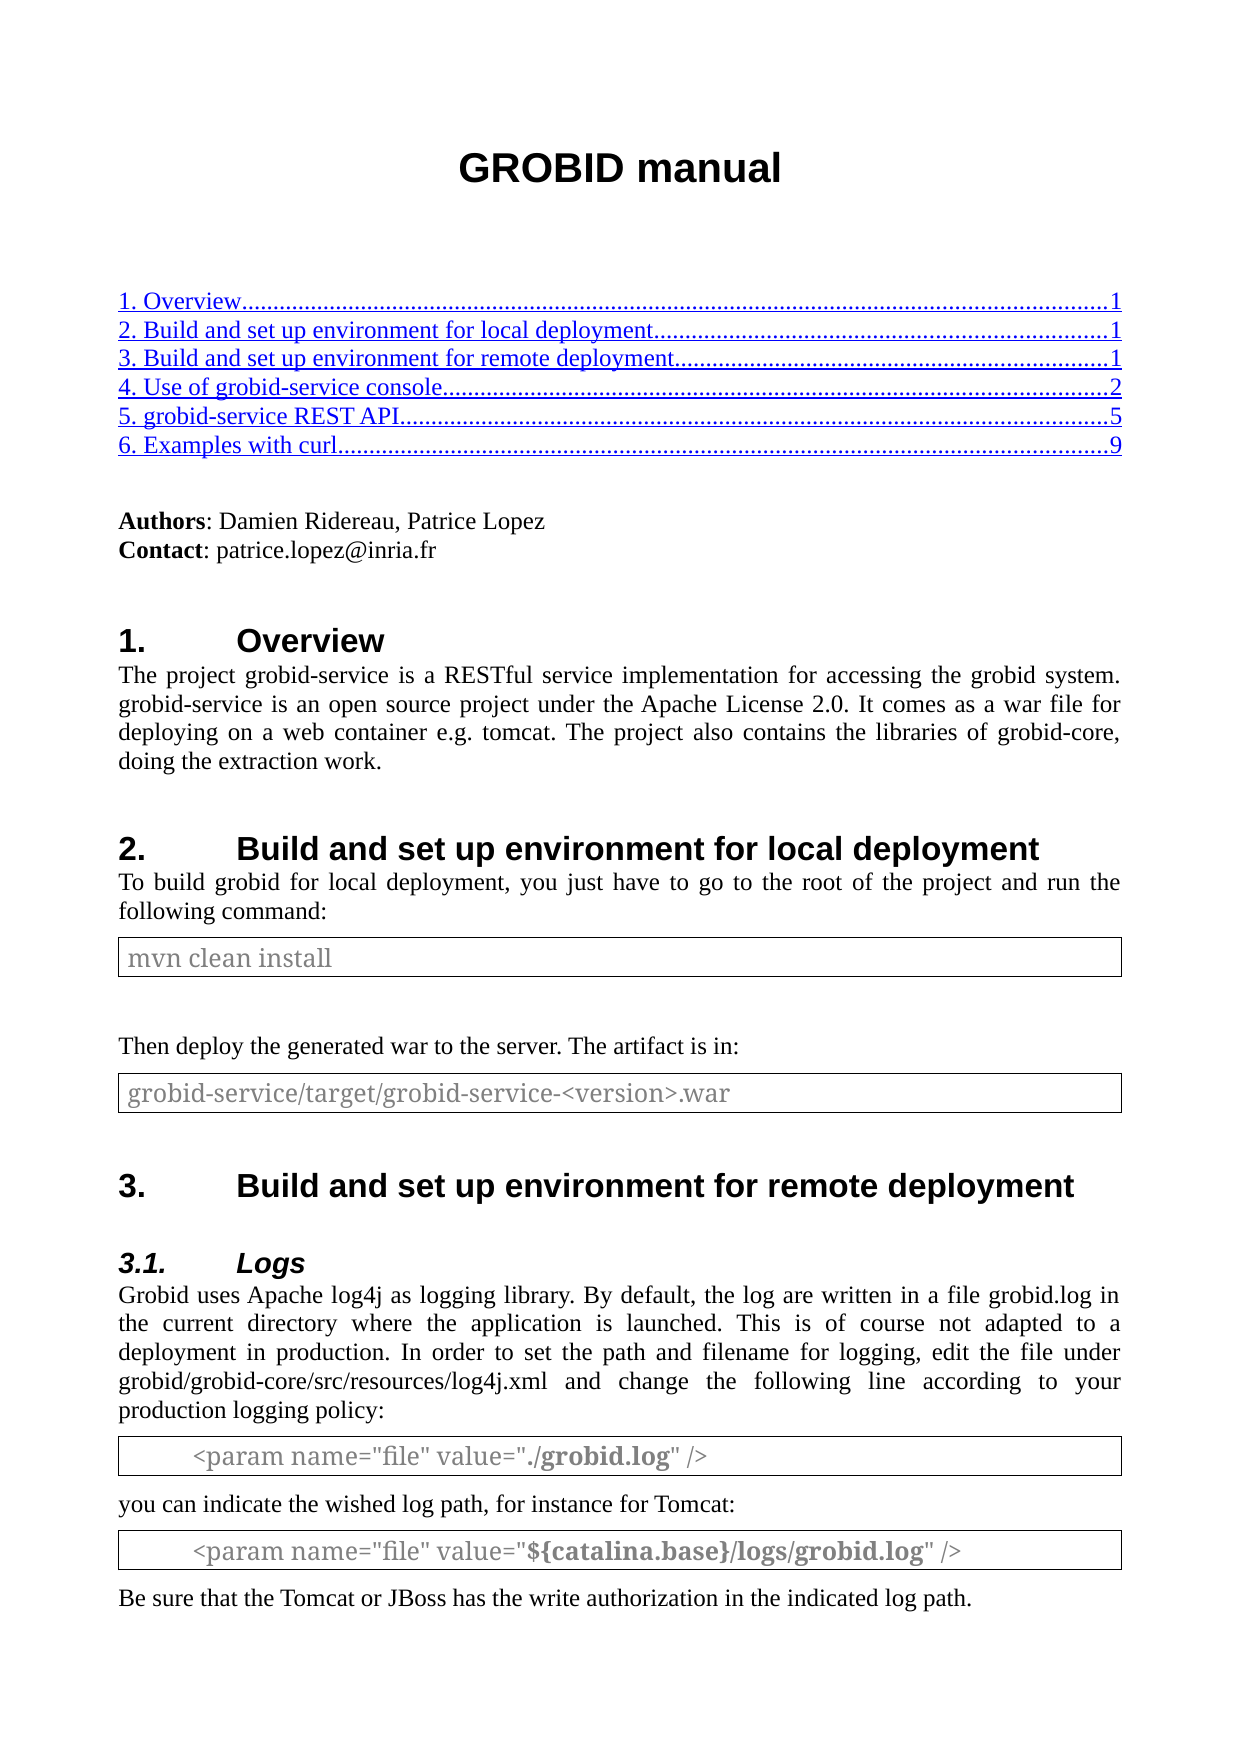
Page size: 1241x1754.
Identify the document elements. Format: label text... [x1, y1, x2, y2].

text Then deploy the generated war to the server. The artifact is in: [118, 1031, 1122, 1060]
text you can indicate the wished log path, for instance for Tomcat: [118, 1489, 1122, 1517]
text 6. Examples with curl 9 [118, 430, 1122, 455]
text mvn clean install [119, 938, 1121, 976]
text Contact: patrice.lopez@inria.fr [118, 535, 1122, 564]
subtitle Build and set up environment for remote deployment [118, 1166, 1122, 1205]
text 2. Build and set up environment for local deployment 1 [118, 315, 1122, 340]
subtitle Overview [118, 621, 1122, 660]
text <param name="file" value="${catalina.base}/logs/grobid.log" /> [119, 1531, 1121, 1569]
text 5. grobid-service REST API 5 [118, 401, 1122, 426]
text Be sure that the Tomcat or JBoss has the write authorization in the indicated log path. [118, 1583, 1122, 1612]
text 1. Overview 1 [118, 286, 1122, 311]
text 4. Use of grobid-service console 2 [118, 372, 1122, 397]
subtitle Logs [118, 1246, 1122, 1280]
text grobid-service/target/grobid-service-<version>.war [119, 1074, 1121, 1112]
text 3. Build and set up environment for remote deployment 1 [118, 343, 1122, 368]
text <param name="file" value="./grobid.log" /> [119, 1437, 1121, 1475]
text Grobid uses Apache log4j as logging library. By default, the log are written in a file grobid.log in the current directory where the application is launched. This is of course not adapted to a deployment in production. In order to set the path and filename for logging, edit the file under grobid/grobid-core/src/resources/log4j.xml and change the following line according to your production logging policy: [118, 1280, 1122, 1423]
text To build grobid for local deployment, you just have to go to the root of the project and run the following command: [118, 867, 1122, 924]
text The project grobid-service is a RESTful service implementation for accessing the grobid system. grobid-service is an open source project under the Apache License 2.0. It comes as a war file for deploying on a web container e.g. tomcat. The project also contains the libraries of grobid-core, doing the extraction work. [118, 660, 1122, 775]
text Authors: Damien Ridereau, Patrice Lopez [118, 506, 1122, 535]
subtitle Build and set up environment for local deployment [118, 829, 1122, 867]
subtitle GROBID manual [118, 143, 1122, 191]
